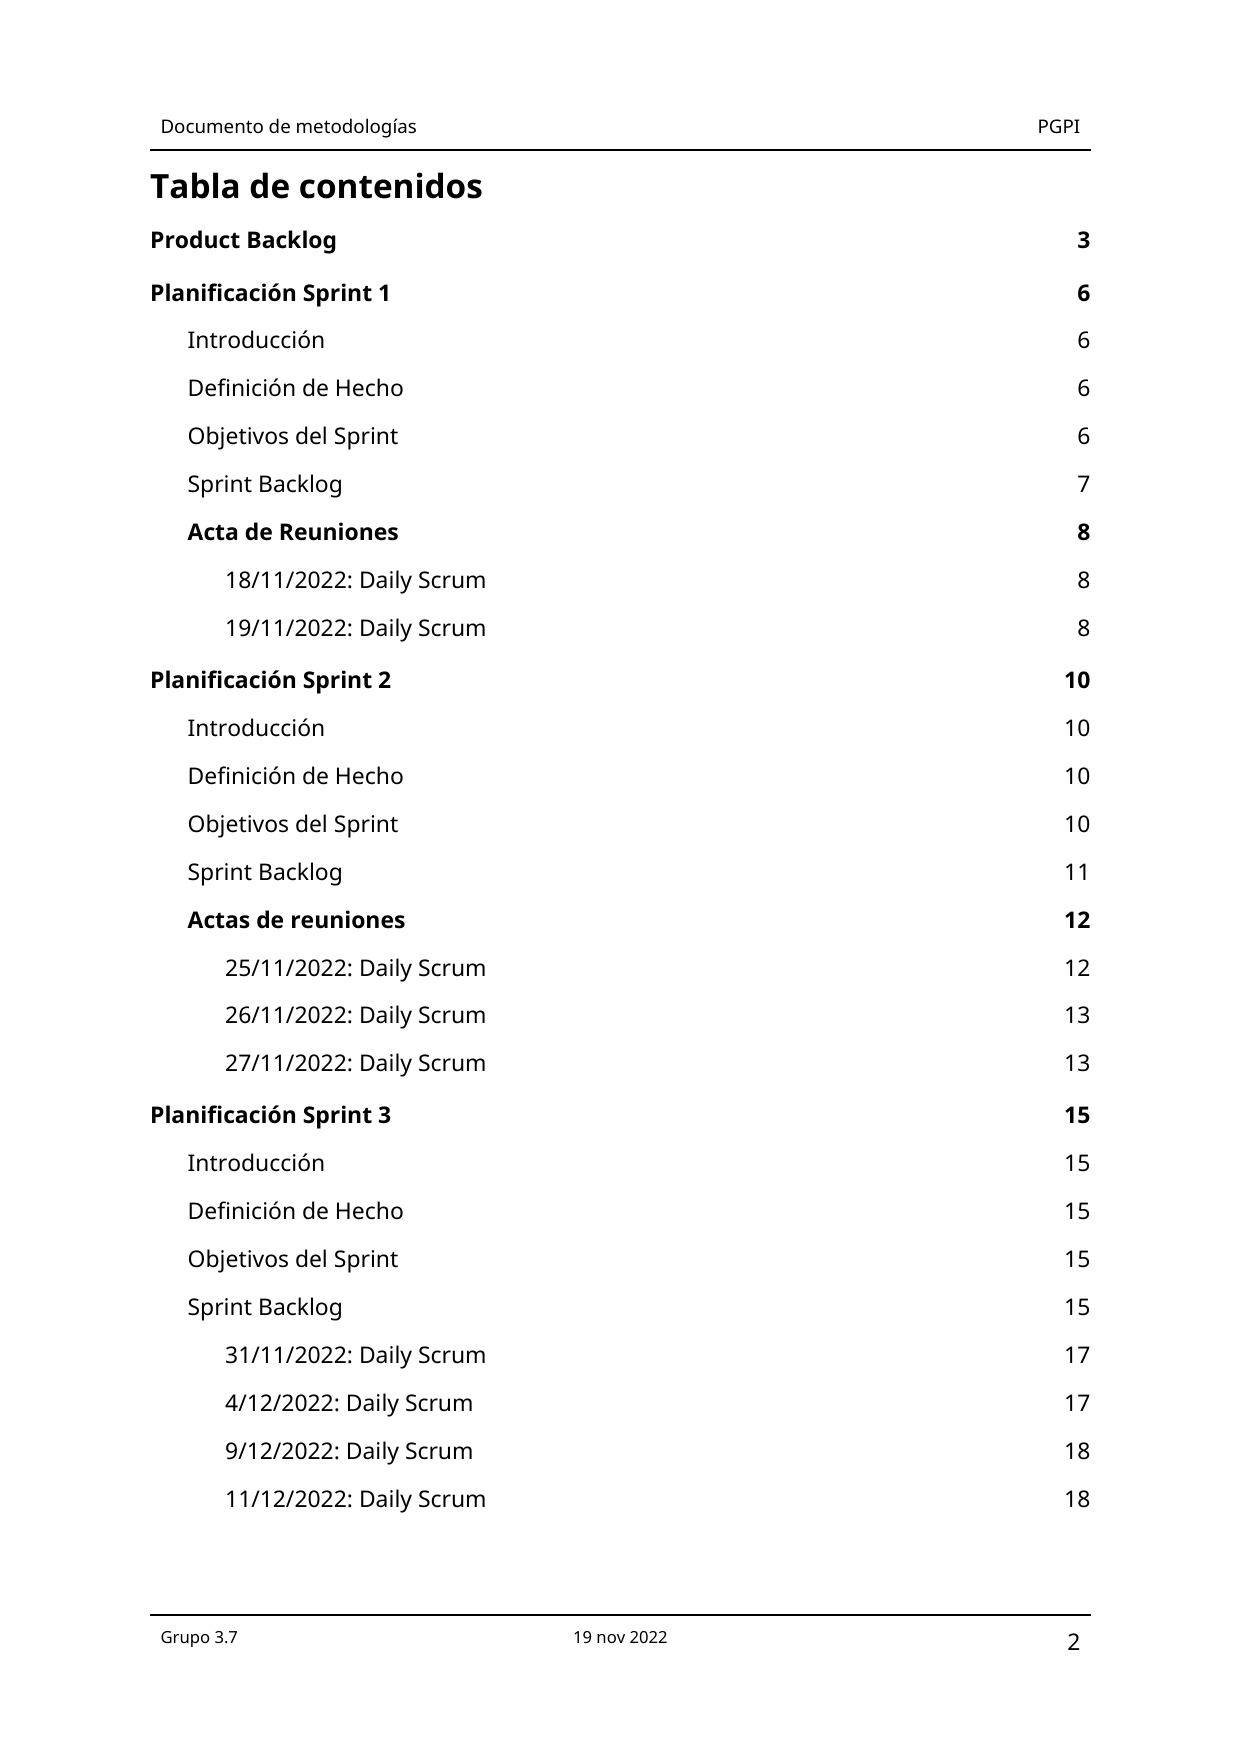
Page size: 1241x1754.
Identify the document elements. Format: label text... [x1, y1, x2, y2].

text Planificación Sprint 1 6 [150, 277, 1090, 308]
text Objetivos del Sprint 10 [187, 808, 1090, 839]
text Definición de Hecho 15 [187, 1195, 1090, 1227]
text 18/11/2022: Daily Scrum 8 [225, 564, 1090, 595]
text Introducción 6 [187, 324, 1090, 356]
text Planificación Sprint 3 15 [150, 1099, 1090, 1131]
text Introducción 10 [187, 712, 1090, 743]
text Definición de Hecho 10 [187, 760, 1090, 791]
text Objetivos del Sprint 15 [187, 1243, 1090, 1274]
text Sprint Backlog 7 [187, 468, 1090, 499]
text Introducción 15 [187, 1147, 1090, 1179]
text Planificación Sprint 2 10 [150, 664, 1090, 695]
text Sprint Backlog 15 [187, 1291, 1090, 1322]
text 26/11/2022: Daily Scrum 13 [225, 999, 1090, 1031]
text Actas de reuniones 12 [187, 904, 1090, 935]
text Acta de Reuniones 8 [187, 516, 1090, 547]
text 25/11/2022: Daily Scrum 12 [225, 952, 1090, 983]
text 4/12/2022: Daily Scrum 17 [225, 1387, 1090, 1418]
text Product Backlog 3 [150, 224, 1090, 256]
text 31/11/2022: Daily Scrum 17 [225, 1339, 1090, 1370]
text Sprint Backlog 11 [187, 856, 1090, 887]
text 27/11/2022: Daily Scrum 13 [225, 1047, 1090, 1079]
text 11/12/2022: Daily Scrum 18 [225, 1483, 1090, 1514]
text 19/11/2022: Daily Scrum 8 [225, 612, 1090, 643]
text Tabla de contenidos [150, 162, 1090, 208]
text Definición de Hecho 6 [187, 372, 1090, 404]
text 9/12/2022: Daily Scrum 18 [225, 1435, 1090, 1466]
text Objetivos del Sprint 6 [187, 420, 1090, 452]
